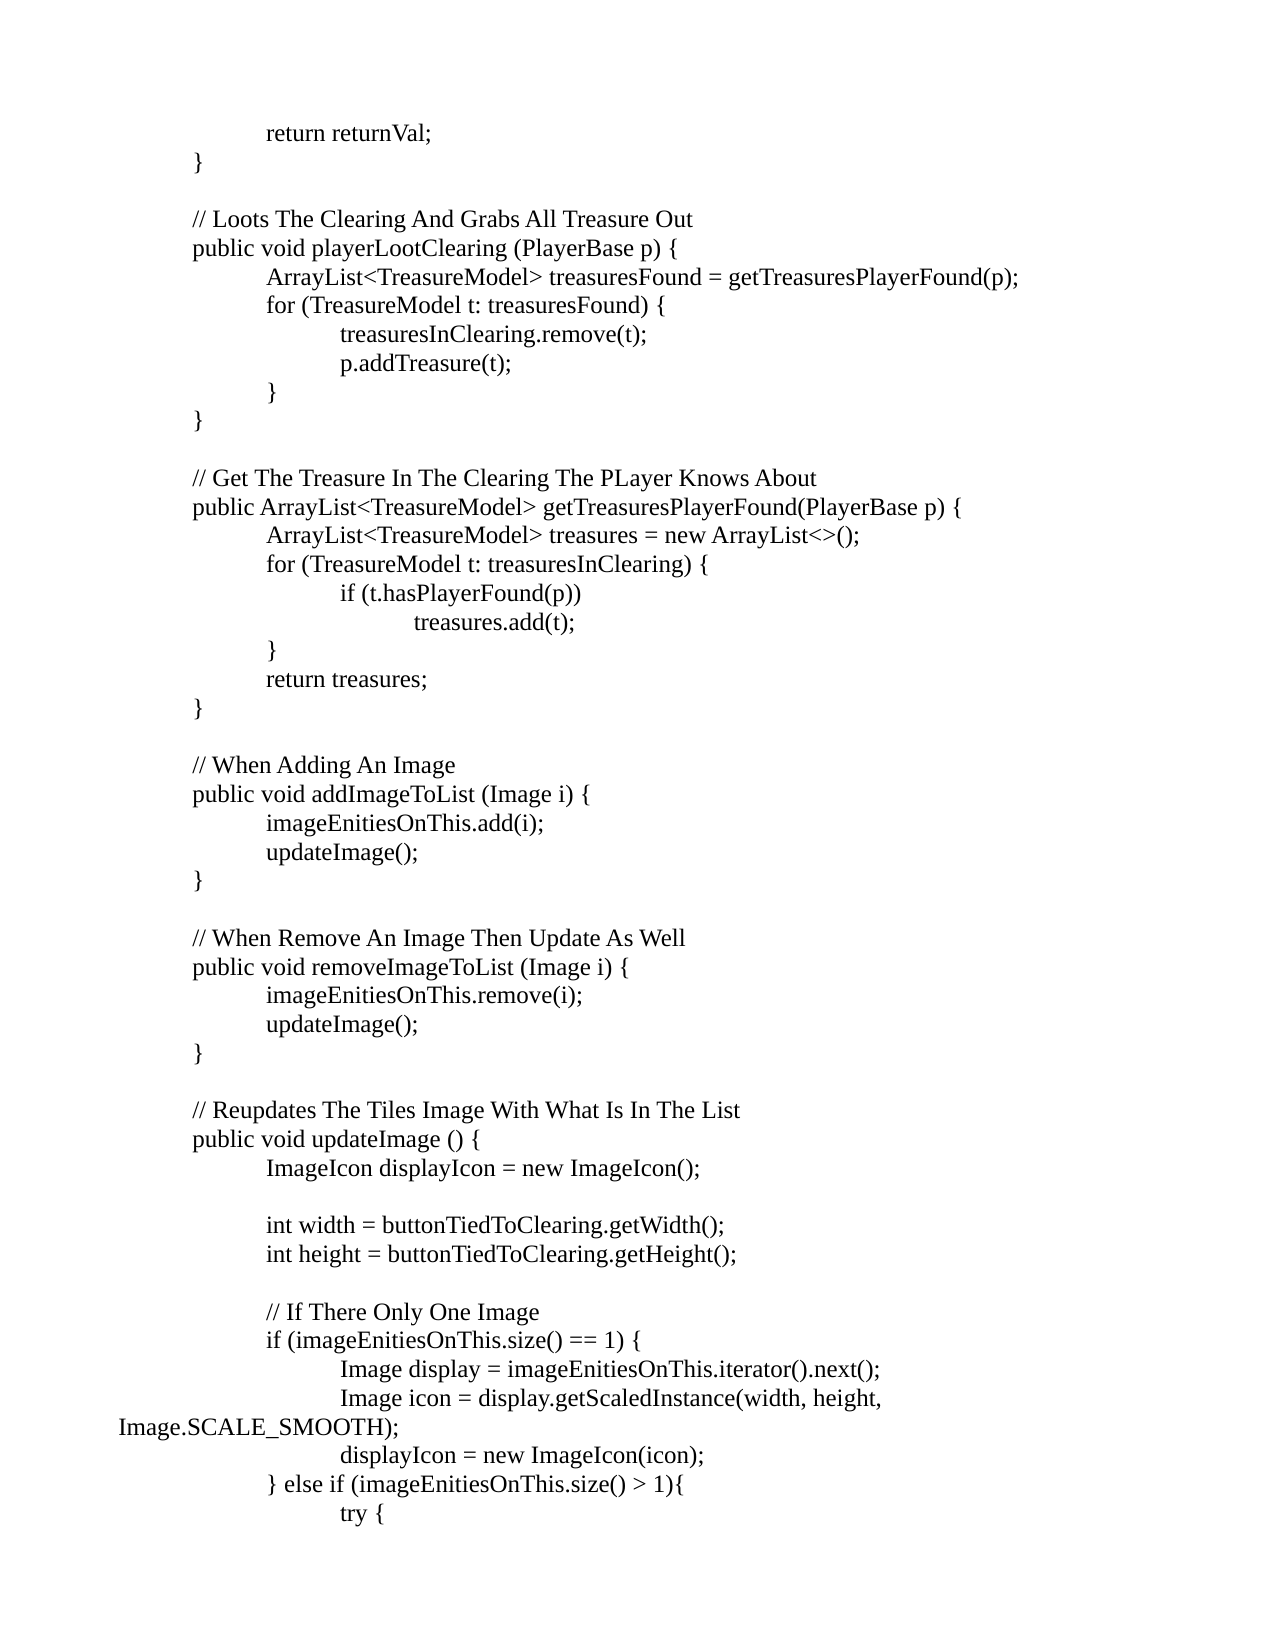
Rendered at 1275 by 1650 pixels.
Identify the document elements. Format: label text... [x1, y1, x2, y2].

text public ArrayList<TreasureModel> getTreasuresPlayerFound(PlayerBase p) { [118, 492, 1157, 521]
text ArrayList<TreasureModel> treasuresFound = getTreasuresPlayerFound(p); [118, 262, 1157, 291]
text imageEnitiesOnThis.remove(i); [118, 981, 1157, 1009]
text } else if (imageEnitiesOnThis.size() > 1){ [118, 1469, 1157, 1498]
text // Get The Treasure In The Clearing The PLayer Knows About [118, 463, 1157, 492]
text } [118, 406, 1157, 434]
text treasuresInClearing.remove(t); [118, 319, 1157, 348]
text Image display = imageEnitiesOnThis.iterator().next(); [118, 1354, 1157, 1383]
text if (imageEnitiesOnThis.size() == 1) { [118, 1326, 1157, 1354]
text imageEnitiesOnThis.add(i); [118, 808, 1157, 837]
text public void removeImageToList (Image i) { [118, 952, 1157, 981]
text treasures.add(t); [118, 607, 1157, 636]
text if (t.hasPlayerFound(p)) [118, 578, 1157, 607]
text } [118, 377, 1157, 406]
text updateImage(); [118, 1009, 1157, 1038]
text } [118, 866, 1157, 894]
text } [118, 693, 1157, 722]
text public void playerLootClearing (PlayerBase p) { [118, 233, 1157, 262]
text return returnVal; [118, 118, 1157, 147]
text // When Remove An Image Then Update As Well [118, 923, 1157, 952]
text } [118, 636, 1157, 664]
text p.addTreasure(t); [118, 348, 1157, 377]
text return treasures; [118, 664, 1157, 693]
text Image icon = display.getScaledInstance(width, height, Image.SCALE_SMOOTH); [118, 1383, 1157, 1441]
text ArrayList<TreasureModel> treasures = new ArrayList<>(); [118, 521, 1157, 549]
text for (TreasureModel t: treasuresFound) { [118, 291, 1157, 319]
text updateImage(); [118, 837, 1157, 866]
text ImageIcon displayIcon = new ImageIcon(); [118, 1153, 1157, 1182]
text // Loots The Clearing And Grabs All Treasure Out [118, 204, 1157, 233]
text } [118, 1038, 1157, 1067]
text public void addImageToList (Image i) { [118, 779, 1157, 808]
text for (TreasureModel t: treasuresInClearing) { [118, 549, 1157, 578]
text public void updateImage () { [118, 1124, 1157, 1153]
text int height = buttonTiedToClearing.getHeight(); [118, 1239, 1157, 1268]
text // If There Only One Image [118, 1297, 1157, 1326]
text // When Adding An Image [118, 751, 1157, 779]
text // Reupdates The Tiles Image With What Is In The List [118, 1096, 1157, 1124]
text int width = buttonTiedToClearing.getWidth(); [118, 1211, 1157, 1239]
text displayIcon = new ImageIcon(icon); [118, 1441, 1157, 1469]
text } [118, 147, 1157, 176]
text try { [118, 1498, 1157, 1527]
